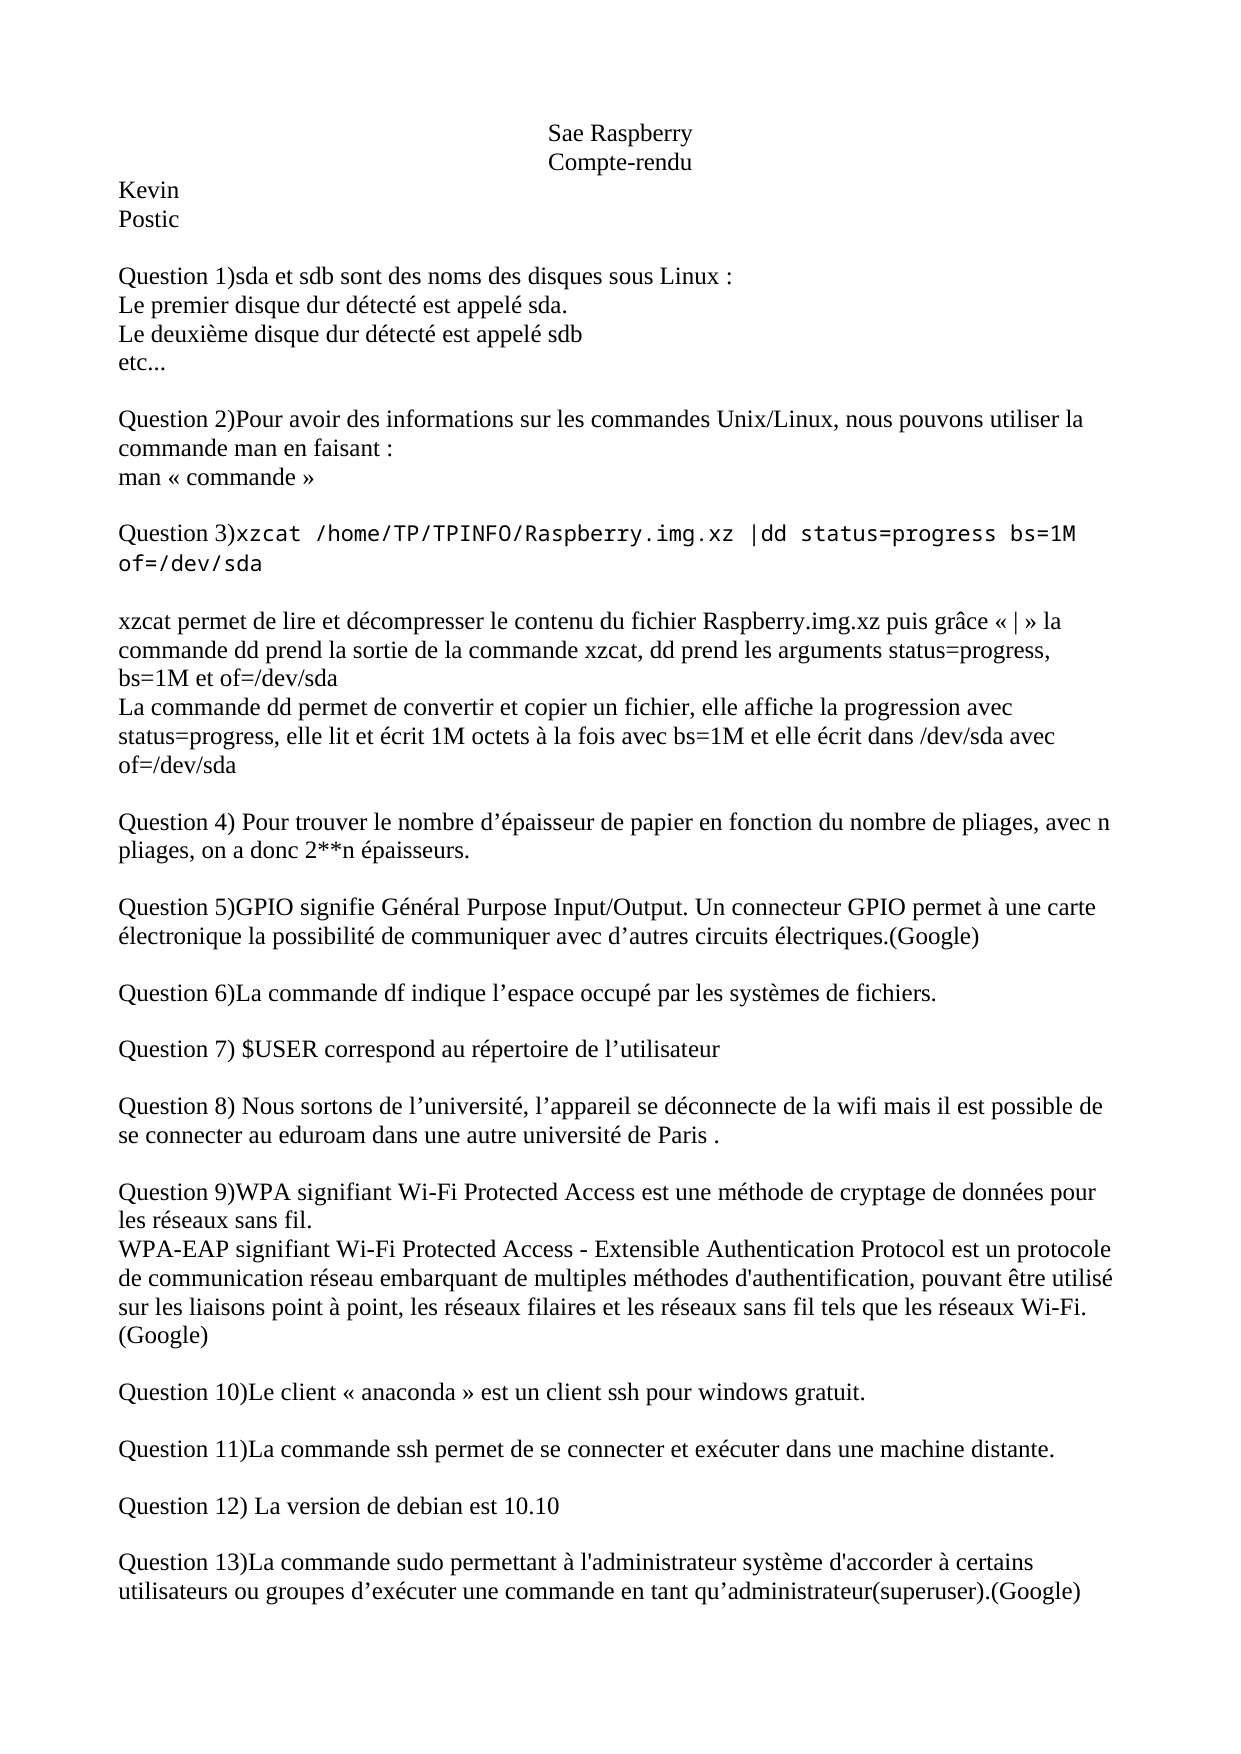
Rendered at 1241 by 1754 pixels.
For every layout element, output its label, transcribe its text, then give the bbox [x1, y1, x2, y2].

text Postic [118, 204, 1122, 233]
text Question 13)La commande sudo permettant à l'administrateur système d'accorder à certains utilisateurs ou groupes d’exécuter une commande en tant qu’administrateur(superuser).(Google) [118, 1547, 1122, 1605]
text Question 3)xzcat /home/TP/TPINFO/Raspberry.img.xz |dd status=progress bs=1M of=/dev/sda [118, 518, 1122, 578]
text etc... [118, 347, 1122, 376]
text Question 1)sda et sdb sont des noms des disques sous Linux : [118, 261, 1122, 290]
text Question 8) Nous sortons de l’université, l’appareil se déconnecte de la wifi mais il est possible de se connecter au eduroam dans une autre université de Paris . [118, 1091, 1122, 1149]
text La commande dd permet de convertir et copier un fichier, elle affiche la progression avec status=progress, elle lit et écrit 1M octets à la fois avec bs=1M et elle écrit dans /dev/sda avec of=/dev/sda [118, 692, 1122, 778]
text Question 10)Le client « anaconda » est un client ssh pour windows gratuit. [118, 1377, 1122, 1406]
text Question 7) $USER correspond au répertoire de l’utilisateur [118, 1034, 1122, 1063]
text Question 2)Pour avoir des informations sur les commandes Unix/Linux, nous pouvons utiliser la commande man en faisant : [118, 404, 1122, 462]
text Le premier disque dur détecté est appelé sda. [118, 290, 1122, 319]
text Sae Raspberry [118, 118, 1122, 147]
text Question 6)La commande df indique l’espace occupé par les systèmes de fichiers. [118, 978, 1122, 1006]
text Question 5)GPIO signifie Général Purpose Input/Output. Un connecteur GPIO permet à une carte électronique la possibilité de communiquer avec d’autres circuits électriques.(Google) [118, 892, 1122, 949]
text Question 9)WPA signifiant Wi-Fi Protected Access est une méthode de cryptage de données pour les réseaux sans fil. [118, 1177, 1122, 1234]
text Question 11)La commande ssh permet de se connecter et exécuter dans une machine distante. [118, 1434, 1122, 1463]
text xzcat permet de lire et décompresser le contenu du fichier Raspberry.img.xz puis grâce « | » la commande dd prend la sortie de la commande xzcat, dd prend les arguments status=progress, bs=1M et of=/dev/sda [118, 606, 1122, 692]
text Le deuxième disque dur détecté est appelé sdb [118, 319, 1122, 347]
text Question 4) Pour trouver le nombre d’épaisseur de papier en fonction du nombre de pliages, avec n pliages, on a donc 2**n épaisseurs. [118, 807, 1122, 864]
text WPA-EAP signifiant Wi-Fi Protected Access - Extensible Authentication Protocol est un protocole de communication réseau embarquant de multiples méthodes d'authentification, pouvant être utilisé sur les liaisons point à point, les réseaux filaires et les réseaux sans fil tels que les réseaux Wi-Fi. (Google) [118, 1234, 1122, 1349]
text Question 12) La version de debian est 10.10 [118, 1491, 1122, 1519]
text Compte-rendu [118, 147, 1122, 176]
text man « commande » [118, 462, 1122, 490]
text Kevin [118, 176, 1122, 204]
